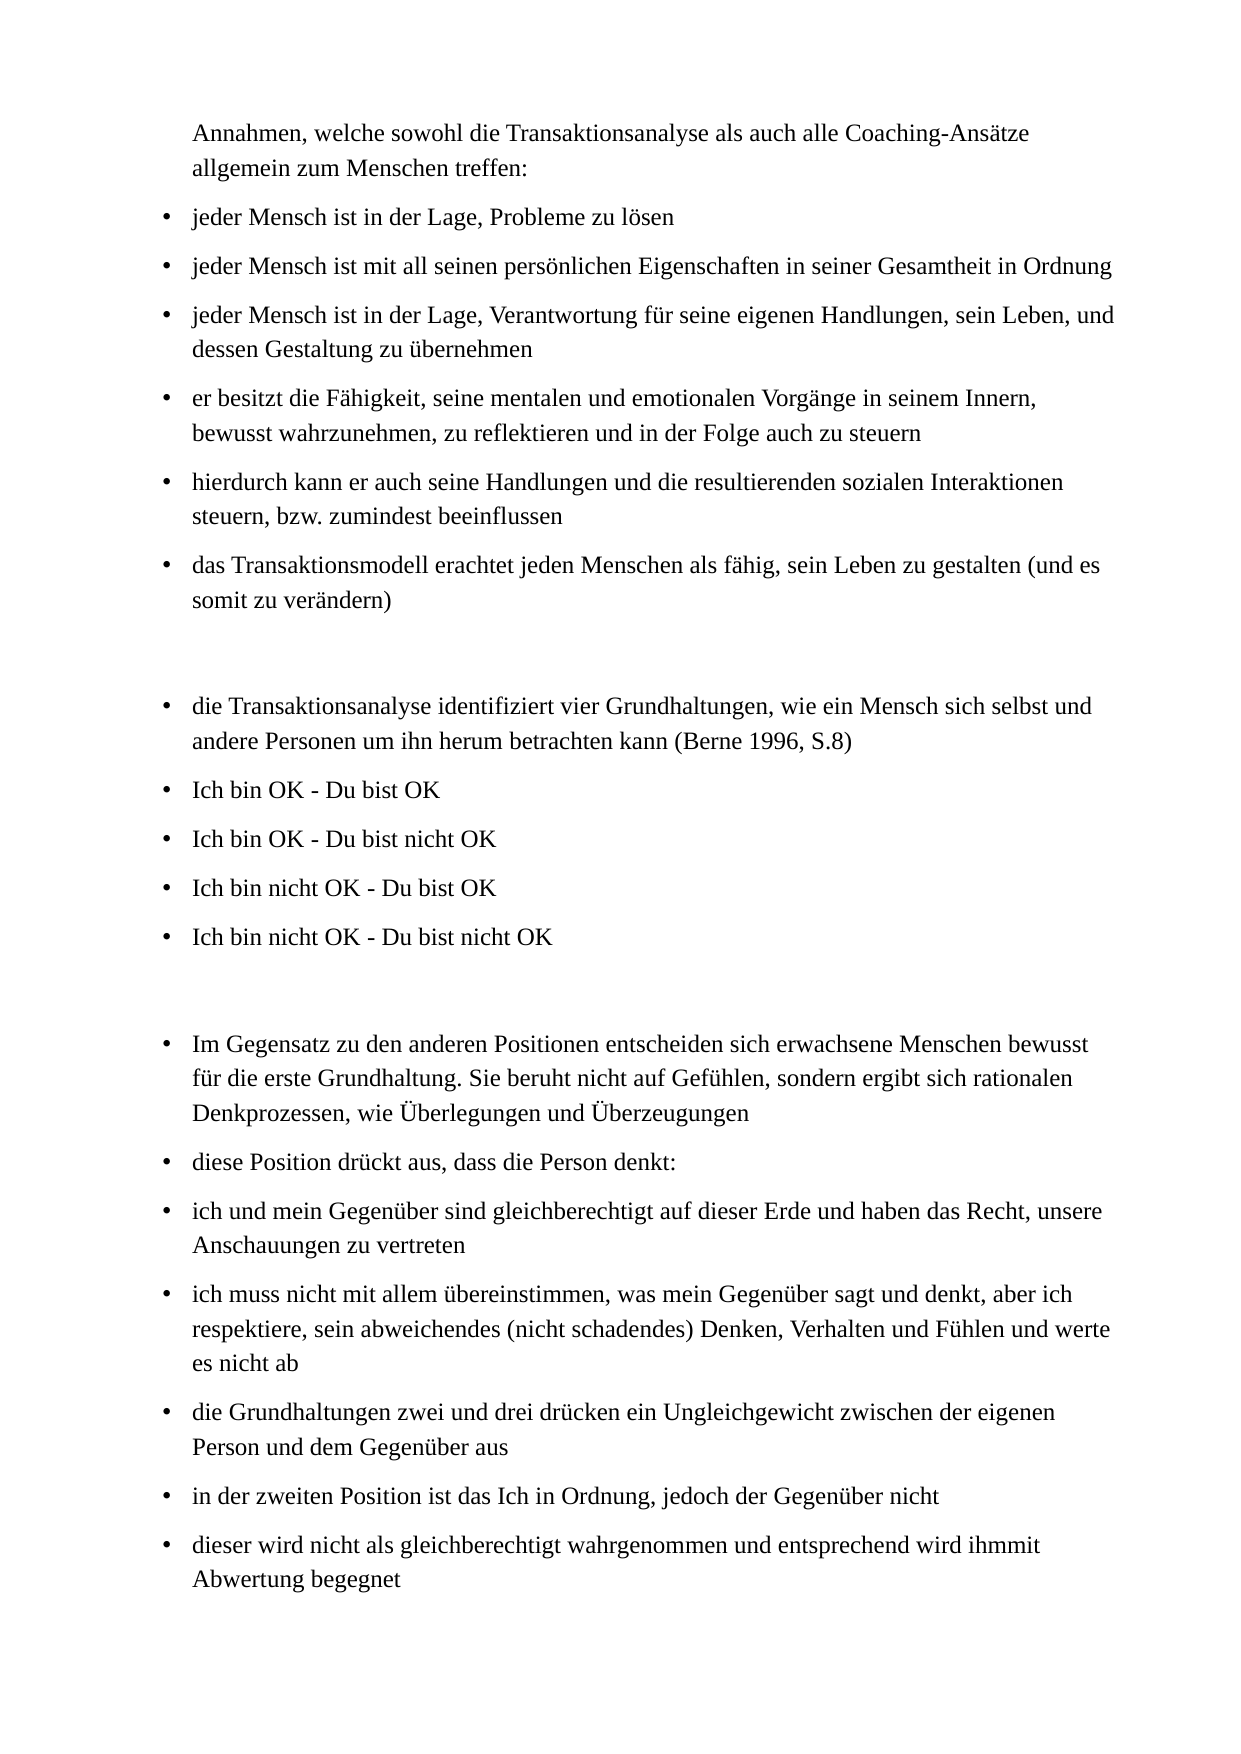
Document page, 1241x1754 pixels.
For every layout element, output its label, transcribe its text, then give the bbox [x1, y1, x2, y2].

list Ich bin nicht OK - Du bist nicht OK [162, 922, 1122, 951]
list ich und mein Gegenüber sind gleichberechtigt auf dieser Erde und haben das Recht, unsere Anschauungen zu vertreten [162, 1196, 1122, 1259]
list Ich bin OK - Du bist nicht OK [162, 824, 1122, 853]
list die Transaktionsanalyse identifiziert vier Grundhaltungen, wie ein Mensch sich selbst und andere Personen um ihn herum betrachten kann (Berne 1996, S.8) [162, 691, 1122, 755]
list Ich bin OK - Du bist OK [162, 775, 1122, 804]
list dieser wird nicht als gleichberechtigt wahrgenommen und entsprechend wird ihmmit Abwertung begegnet [162, 1530, 1122, 1593]
list er besitzt die Fähigkeit, seine mentalen und emotionalen Vorgänge in seinem Innern, bewusst wahrzunehmen, zu reflektieren und in der Folge auch zu steuern [162, 383, 1122, 447]
list jeder Mensch ist mit all seinen persönlichen Eigenschaften in seiner Gesamtheit in Ordnung [162, 251, 1122, 279]
list jeder Mensch ist in der Lage, Probleme zu lösen [162, 202, 1122, 230]
list hierdurch kann er auch seine Handlungen und die resultierenden sozialen Interaktionen steuern, bzw. zumindest beeinflussen [162, 467, 1122, 530]
list die Grundhaltungen zwei und drei drücken ein Ungleichgewicht zwischen der eigenen Person und dem Gegenüber aus [162, 1397, 1122, 1461]
list in der zweiten Position ist das Ich in Ordnung, jedoch der Gegenüber nicht [162, 1481, 1122, 1510]
list Im Gegensatz zu den anderen Positionen entscheiden sich erwachsene Menschen bewusst für die erste Grundhaltung. Sie beruht nicht auf Gefühlen, sondern ergibt sich rationalen Denkprozessen, wie Überlegungen und Überzeugungen [162, 1029, 1122, 1126]
list jeder Mensch ist in der Lage, Verantwortung für seine eigenen Handlungen, sein Leben, und dessen Gestaltung zu übernehmen [162, 300, 1122, 363]
list Annahmen, welche sowohl die Transaktionsanalyse als auch alle Coaching-Ansätze allgemein zum Menschen treffen: [162, 118, 1122, 181]
list Ich bin nicht OK - Du bist OK [162, 873, 1122, 902]
list ich muss nicht mit allem übereinstimmen, was mein Gegenüber sagt und denkt, aber ich respektiere, sein abweichendes (nicht schadendes) Denken, Verhalten und Fühlen und werte es nicht ab [162, 1279, 1122, 1377]
list diese Position drückt aus, dass die Person denkt: [162, 1147, 1122, 1176]
list das Transaktionsmodell erachtet jeden Menschen als fähig, sein Leben zu gestalten (und es somit zu verändern) [162, 550, 1122, 614]
